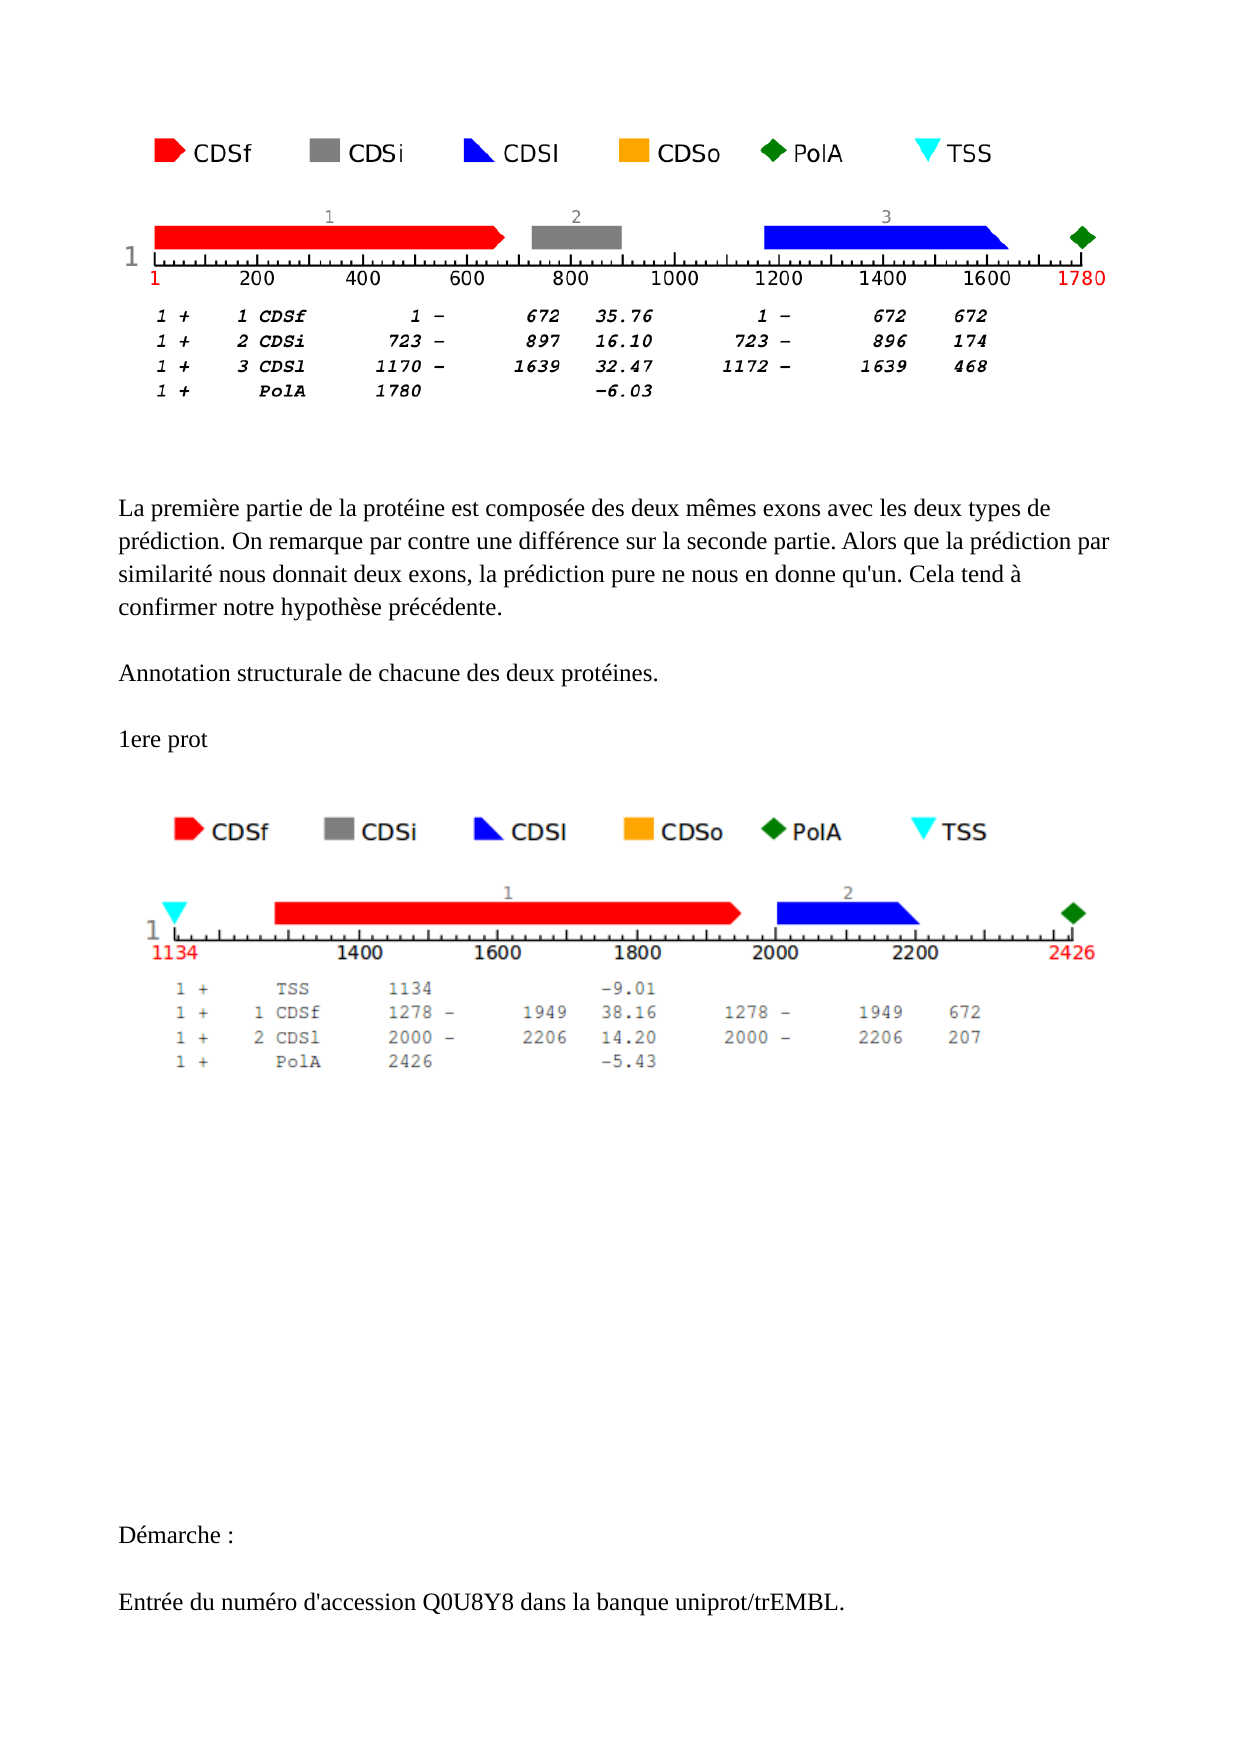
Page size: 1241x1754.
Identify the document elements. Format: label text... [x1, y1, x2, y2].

text Entrée du numéro d'accession Q0U8Y8 dans la banque uniprot/trEMBL. [118, 1587, 1122, 1615]
text La première partie de la protéine est composée des deux mêmes exons avec les deux types de prédiction. On remarque par contre une différence sur la seconde partie. Alors que la prédiction par similarité nous donnait deux exons, la prédiction pure ne nous en donne qu'un. Cela tend à confirmer notre hypothèse précédente. [118, 493, 1122, 621]
text Annotation structurale de chacune des deux protéines. [118, 658, 1122, 687]
text Démarche : [118, 1521, 1122, 1549]
text 1ere prot [118, 724, 1122, 753]
